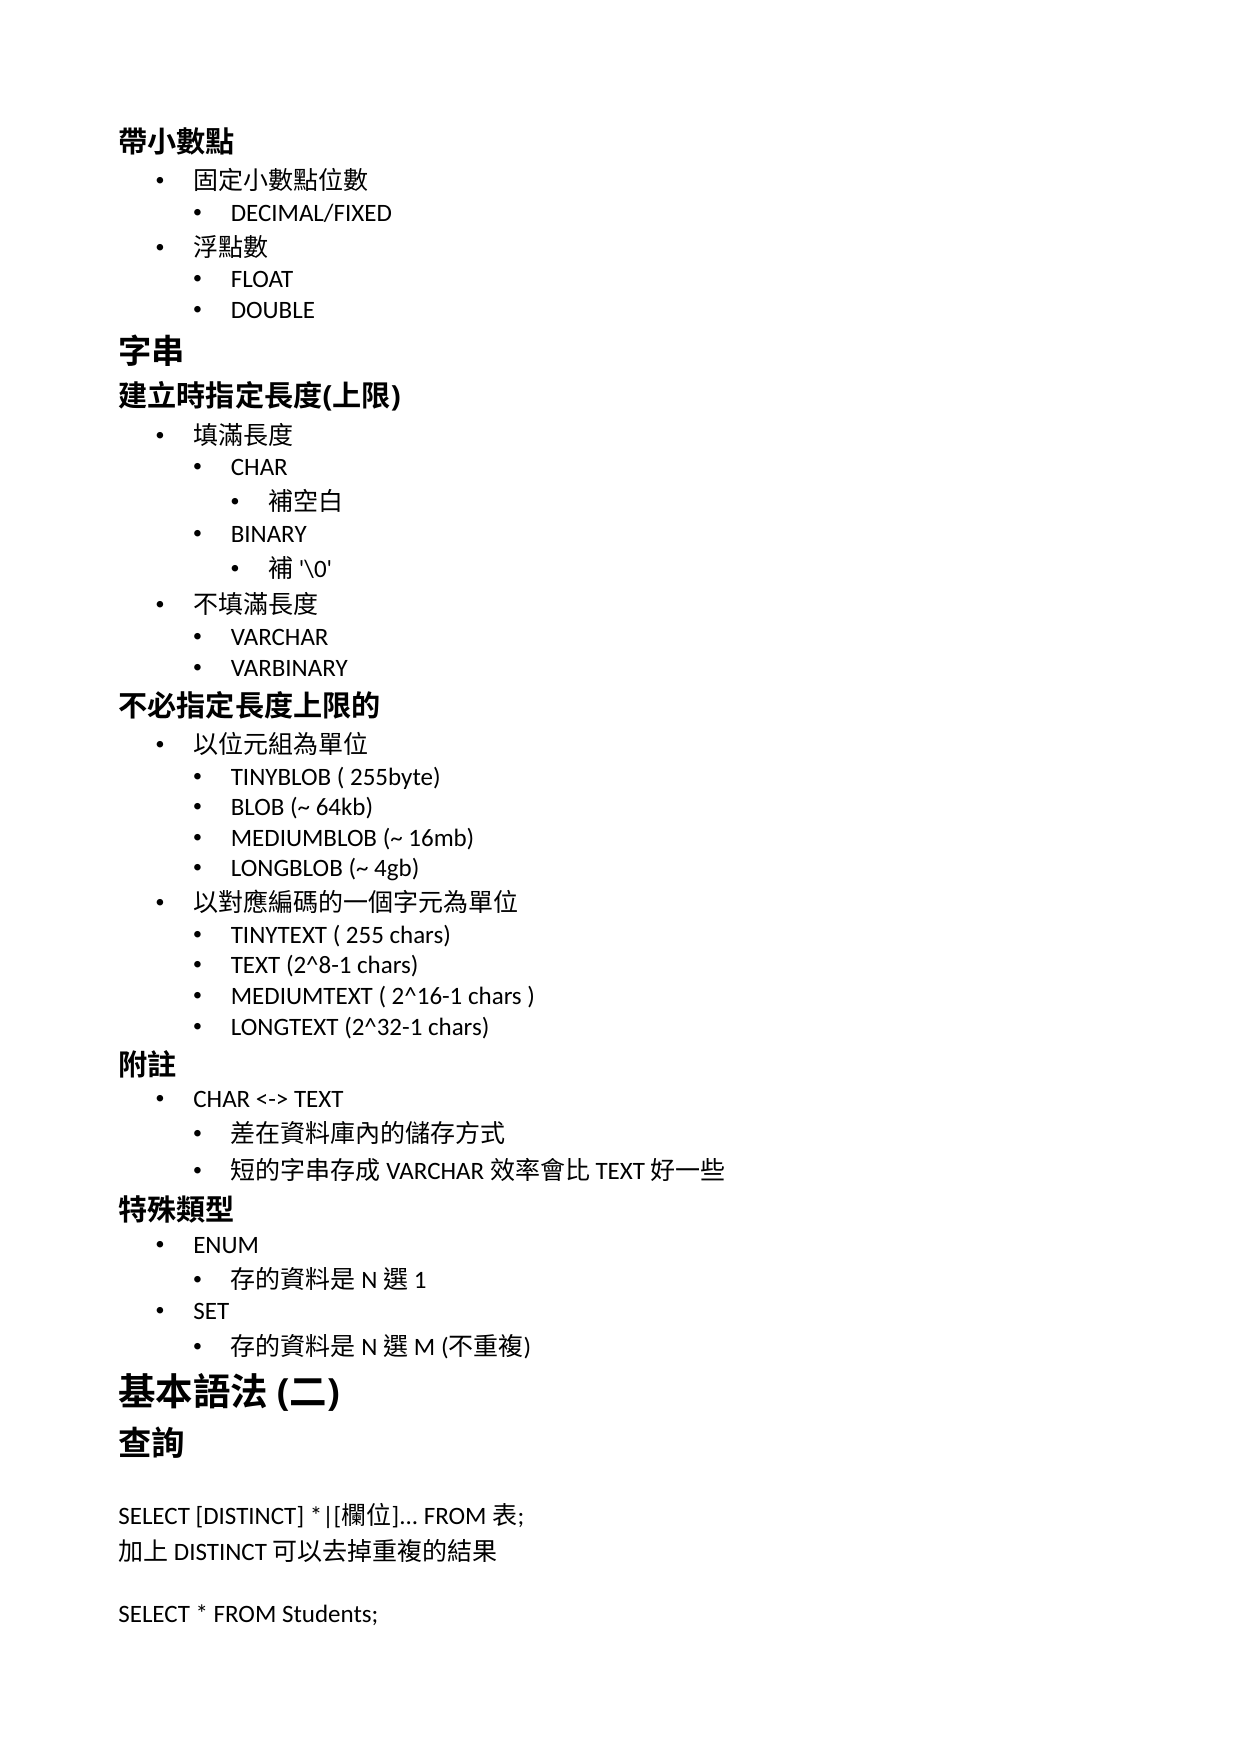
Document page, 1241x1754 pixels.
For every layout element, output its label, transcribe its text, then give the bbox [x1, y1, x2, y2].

list 補 '\0' [231, 549, 1122, 585]
list FLOAT [193, 263, 1122, 294]
list CHAR <-> TEXT [156, 1083, 1122, 1114]
list 浮點數 [156, 227, 1122, 263]
list 差在資料庫內的儲存方式 [193, 1114, 1122, 1150]
list MEDIUMTEXT ( 2^16-1 chars ) [193, 980, 1122, 1011]
subtitle 查詢 [118, 1417, 1122, 1465]
list VARBINARY [193, 652, 1122, 682]
list TINYTEXT ( 255 chars) [193, 919, 1122, 949]
list 存的資料是 N 選 M (不重複) [193, 1326, 1122, 1362]
text SELECT * FROM Students; [118, 1598, 1122, 1629]
text SELECT [DISTINCT] *|[欄位]... FROM 表; [118, 1496, 1122, 1532]
list LONGTEXT (2^32-1 chars) [193, 1011, 1122, 1041]
list 固定小數點位數 [156, 160, 1122, 197]
text 加上 DISTINCT 可以去掉重複的結果 [118, 1532, 1122, 1568]
list MEDIUMBLOB (~ 16mb) [193, 822, 1122, 852]
subtitle 不必指定長度上限的 [118, 682, 1122, 724]
subtitle 帶小數點 [118, 118, 1122, 160]
list DOUBLE [193, 294, 1122, 324]
list 填滿長度 [156, 415, 1122, 451]
subtitle 字串 [118, 324, 1122, 373]
list DECIMAL/FIXED [193, 197, 1122, 227]
list TEXT (2^8-1 chars) [193, 949, 1122, 980]
list BINARY [193, 518, 1122, 549]
list 以位元組為單位 [156, 724, 1122, 761]
subtitle 附註 [118, 1041, 1122, 1083]
list SET [156, 1296, 1122, 1326]
list 不填滿長度 [156, 585, 1122, 621]
list ENUM [156, 1229, 1122, 1259]
list 補空白 [231, 482, 1122, 518]
list LONGBLOB (~ 4gb) [193, 852, 1122, 883]
subtitle 建立時指定長度(上限) [118, 373, 1122, 415]
subtitle 特殊類型 [118, 1186, 1122, 1229]
list BLOB (~ 64kb) [193, 791, 1122, 822]
list VARCHAR [193, 621, 1122, 652]
list TINYBLOB ( 255byte) [193, 761, 1122, 791]
list 存的資料是 N 選 1 [193, 1259, 1122, 1296]
subtitle 基本語法 (二) [118, 1362, 1122, 1417]
list 以對應編碼的一個字元為單位 [156, 883, 1122, 919]
list 短的字串存成 VARCHAR 效率會比 TEXT 好一些 [193, 1150, 1122, 1186]
list CHAR [193, 451, 1122, 482]
